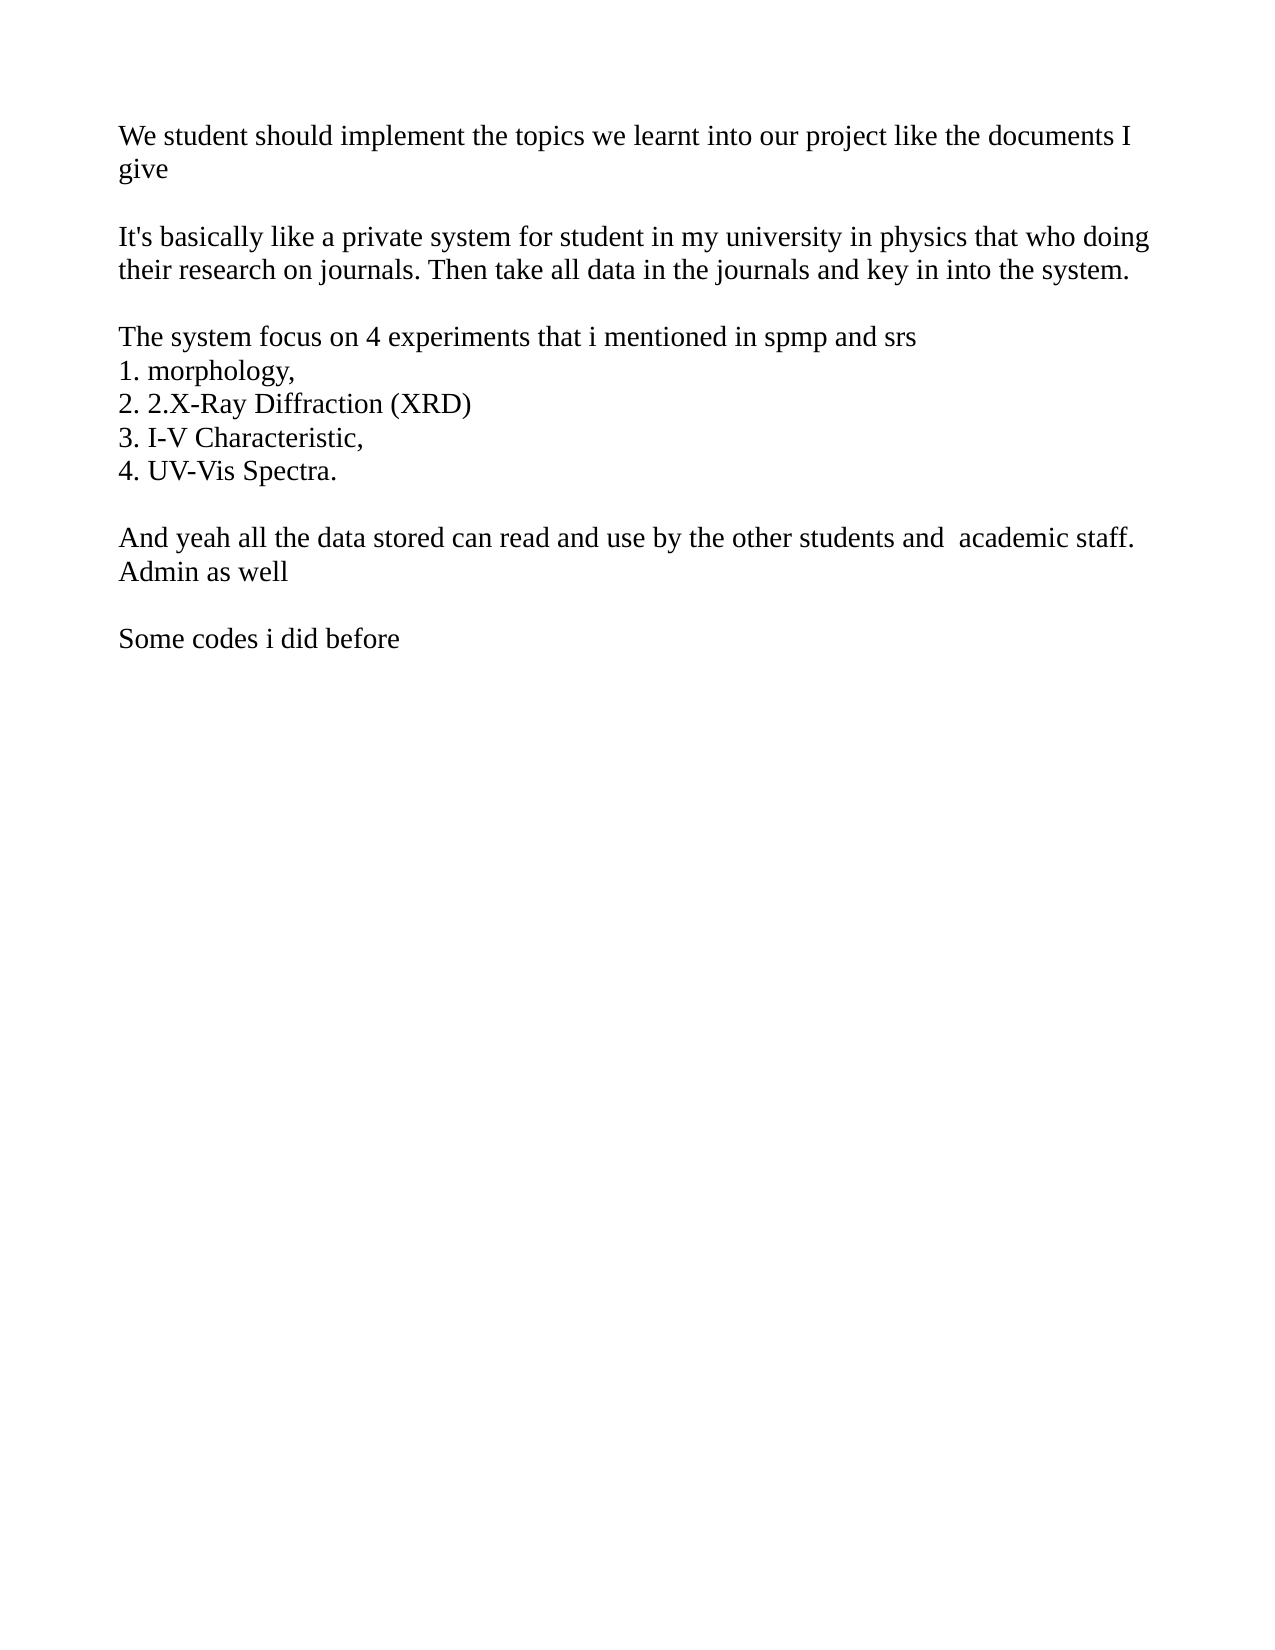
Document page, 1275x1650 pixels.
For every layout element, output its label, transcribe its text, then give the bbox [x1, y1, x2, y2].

text 2. 2.X-Ray Diffraction (XRD) [118, 386, 1157, 420]
text 1. morphology, [118, 353, 1157, 386]
text And yeah all the data stored can read and use by the other students and academic staff. Admin as well [118, 521, 1157, 588]
text Some codes i did before [118, 621, 1157, 655]
text It's basically like a private system for student in my university in physics that who doing their research on journals. Then take all data in the journals and key in into the system. [118, 219, 1157, 286]
text The system focus on 4 experiments that i mentioned in spmp and srs [118, 319, 1157, 353]
text 3. I-V Characteristic, [118, 420, 1157, 453]
text 4. UV-Vis Spectra. [118, 453, 1157, 487]
text We student should implement the topics we learnt into our project like the documents I give [118, 118, 1157, 185]
